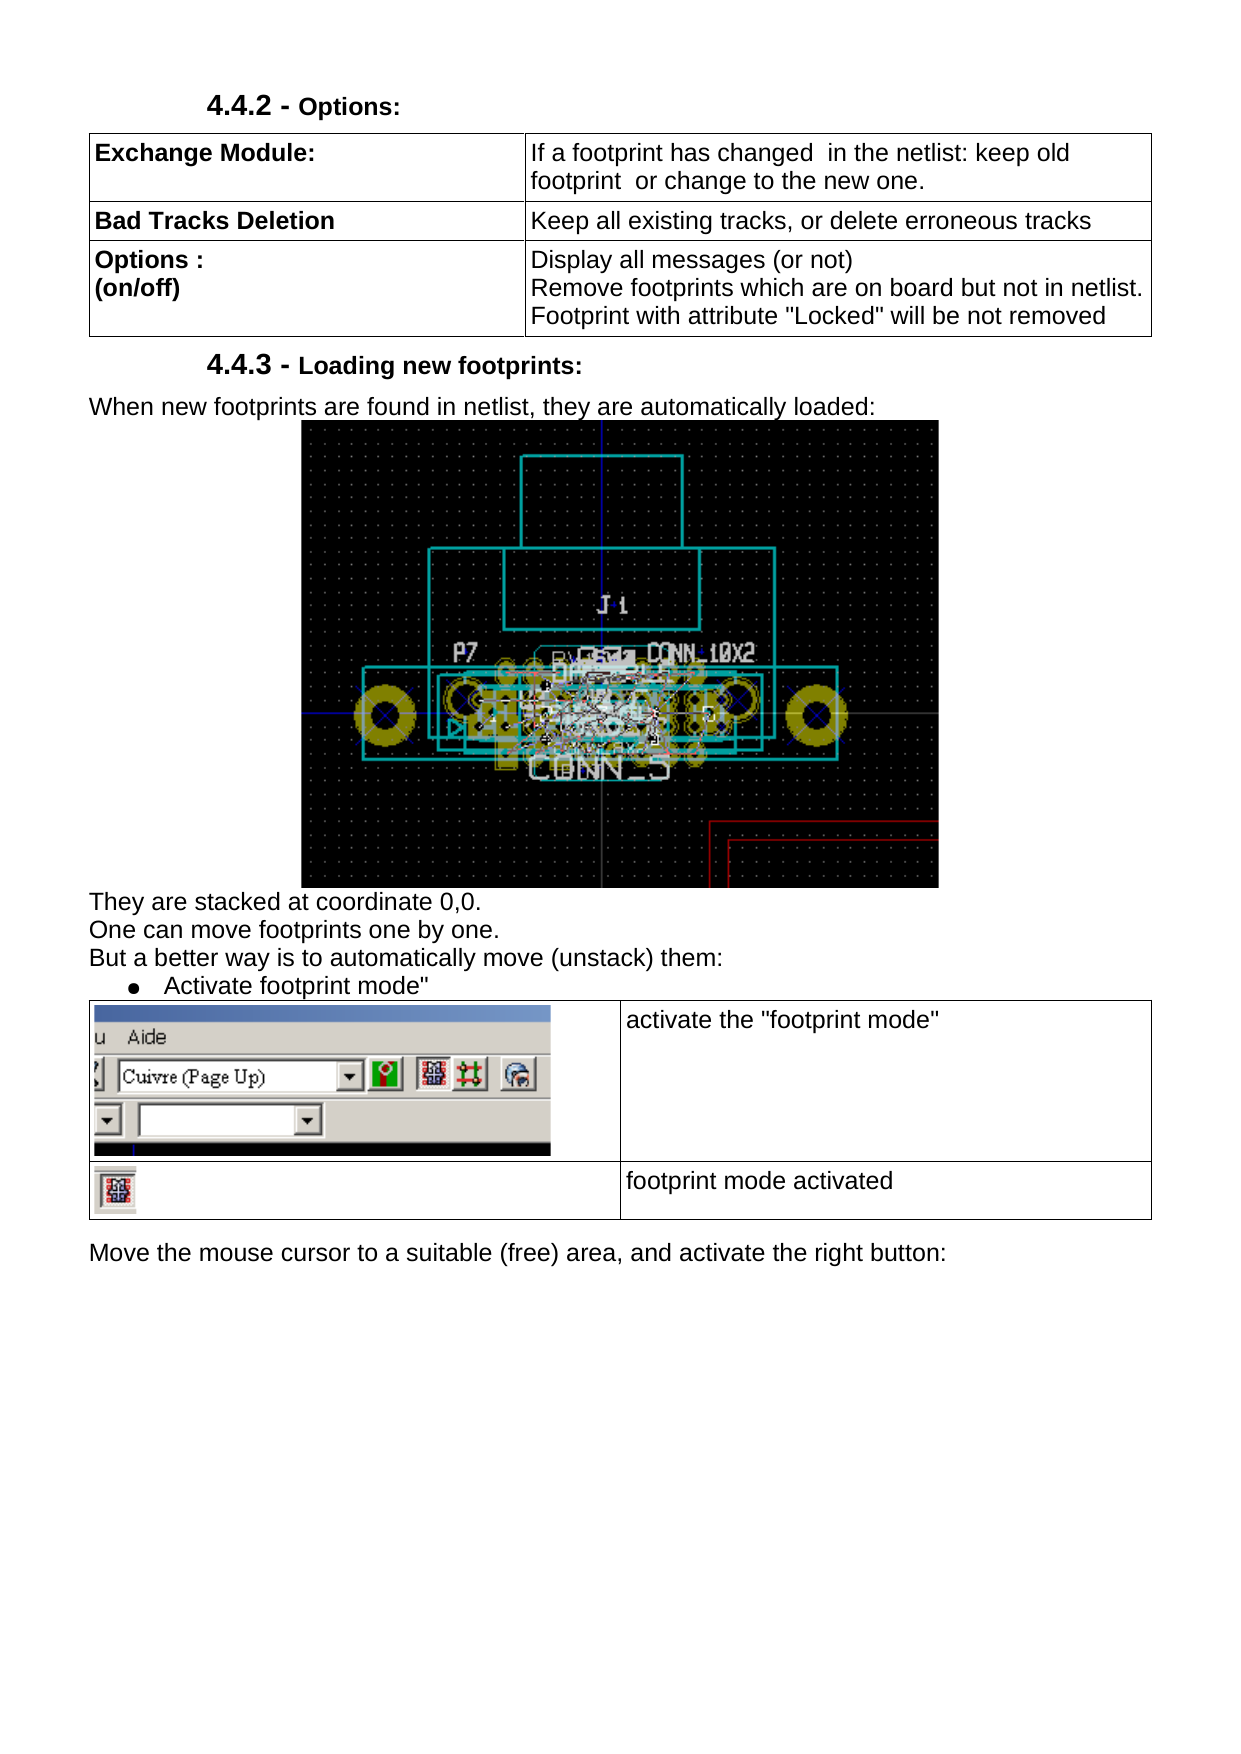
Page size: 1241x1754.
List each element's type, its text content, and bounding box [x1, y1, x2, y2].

text One can move footprints one by one. [88, 915, 1152, 943]
picture [94, 1005, 551, 1156]
text Move the mouse cursor to a suitable (free) area, and activate the right button: [88, 1238, 1152, 1266]
table_header activate the "footprint mode" [621, 1001, 1151, 1161]
table_header If a footprint has changed in the netlist: keep old footprint or change to the new one. [526, 134, 1151, 201]
table_cell [90, 1162, 620, 1219]
text They are stacked at coordinate 0,0. [88, 887, 1152, 915]
picture [94, 1166, 137, 1214]
table_cell footprint mode activated [621, 1162, 1151, 1219]
subtitle Options: [207, 88, 1152, 121]
table_header Exchange Module: [90, 134, 524, 201]
text When new footprints are found in netlist, they are automatically loaded: [88, 392, 1152, 420]
table_cell Keep all existing tracks, or delete erroneous tracks [526, 202, 1151, 240]
table_cell Bad Tracks Deletion [90, 202, 524, 240]
table_cell Options : (on/off) [90, 241, 524, 336]
list Activate footprint mode" [126, 971, 1152, 999]
table_header [90, 1001, 620, 1161]
subtitle Loading new footprints: [207, 348, 1152, 380]
picture [301, 420, 939, 888]
text But a better way is to automatically move (unstack) them: [88, 943, 1152, 971]
table_cell Display all messages (or not) Remove footprints which are on board but not in netlist. Footprint with attribute "Locked" will be not removed [526, 241, 1151, 336]
